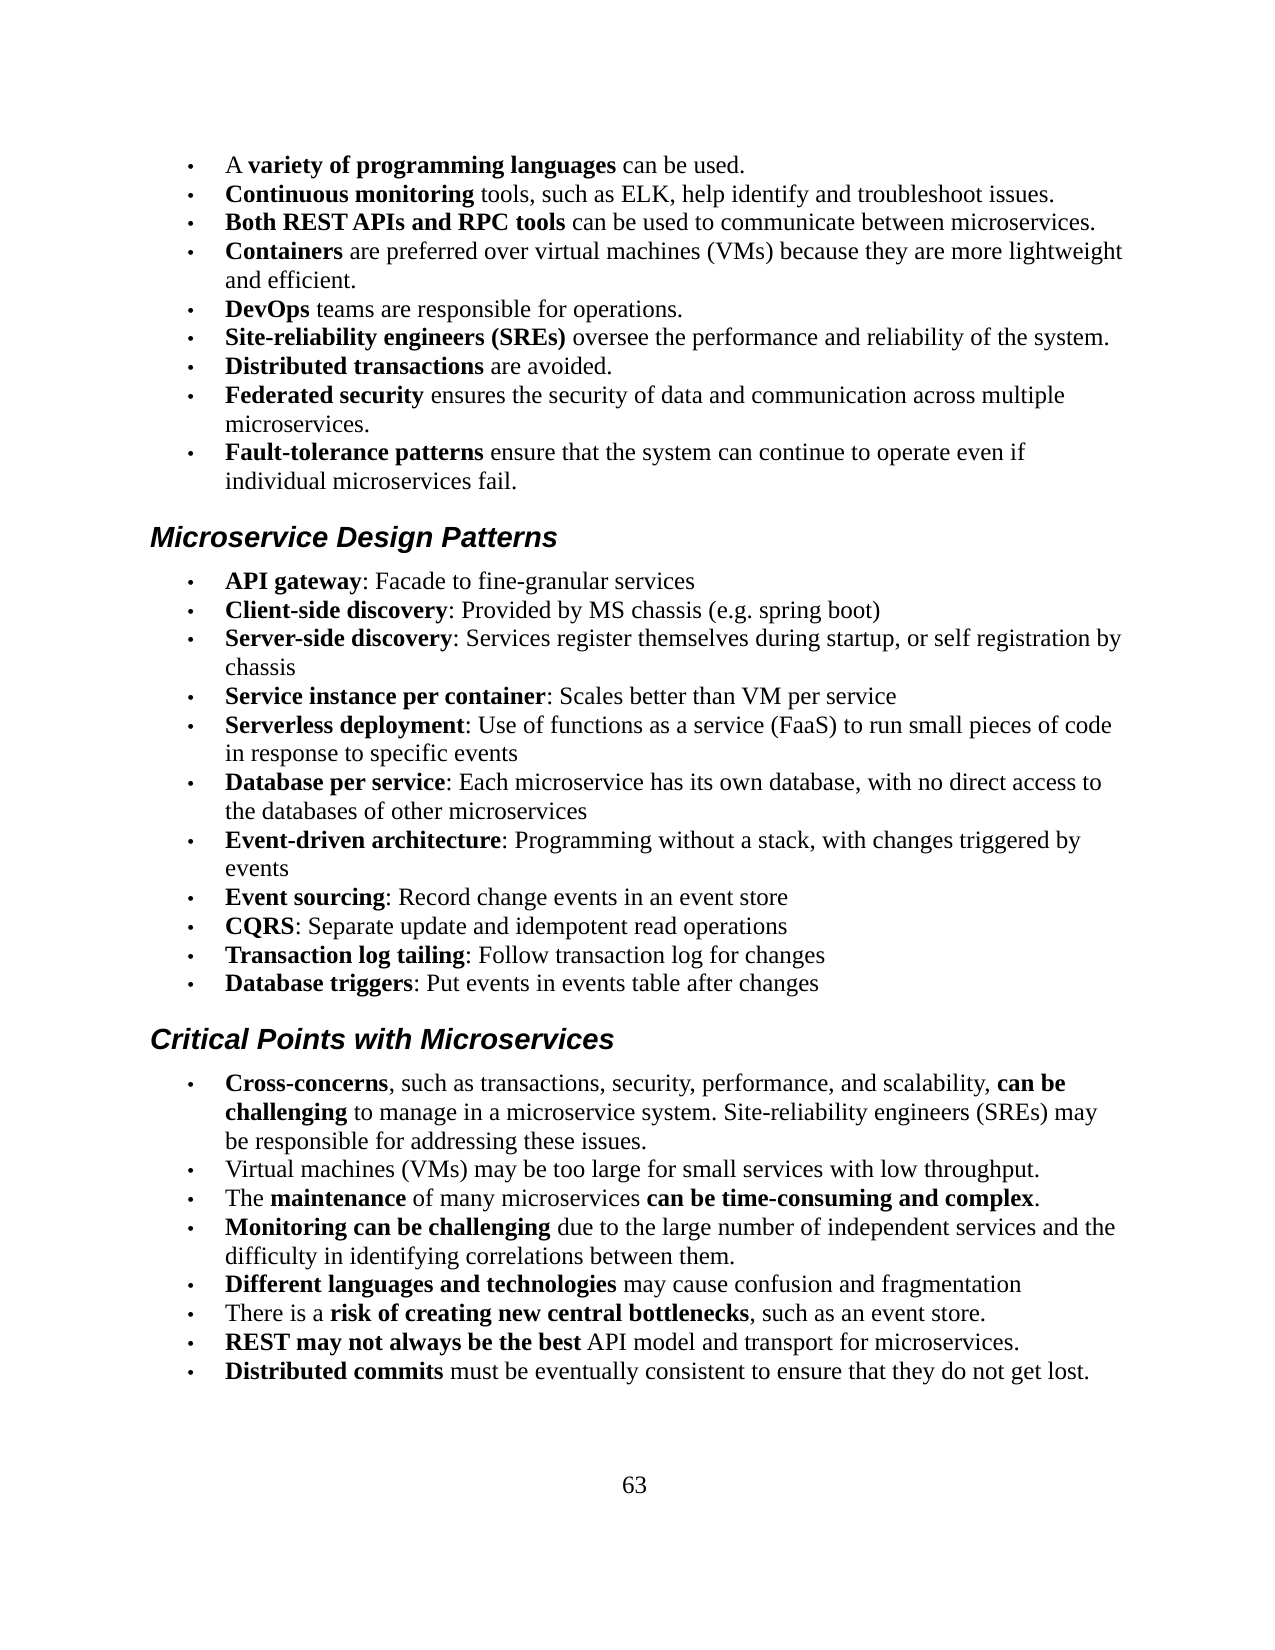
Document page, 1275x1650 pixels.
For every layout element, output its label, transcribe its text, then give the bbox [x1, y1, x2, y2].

list Virtual machines (VMs) may be too large for small services with low throughput. [187, 1154, 1125, 1183]
list Event-driven architecture: Programming without a stack, with changes triggered by events [187, 825, 1125, 882]
list Site-reliability engineers (SREs) oversee the performance and reliability of the system. [187, 322, 1125, 351]
list Distributed transactions are avoided. [187, 351, 1125, 380]
list Monitoring can be challenging due to the large number of independent services and the difficulty in identifying correlations between them. [187, 1212, 1125, 1269]
list A variety of programming languages can be used. [187, 150, 1125, 179]
list Distributed commits must be eventually consistent to ensure that they do not get lost. [187, 1356, 1125, 1384]
list Database triggers: Put events in events table after changes [187, 968, 1125, 997]
list The maintenance of many microservices can be time-consuming and complex. [187, 1183, 1125, 1212]
list Service instance per container: Scales better than VM per service [187, 681, 1125, 710]
list Serverless deployment: Use of functions as a service (FaaS) to run small pieces of code in response to specific events [187, 710, 1125, 767]
list Continuous monitoring tools, such as ELK, help identify and troubleshoot issues. [187, 179, 1125, 207]
list Federated security ensures the security of data and communication across multiple microservices. [187, 380, 1125, 437]
list Cross-concerns, such as transactions, security, performance, and scalability, can be challenging to manage in a microservice system. Site-reliability engineers (SREs) may be responsible for addressing these issues. [187, 1068, 1125, 1154]
list API gateway: Facade to fine-granular services [187, 566, 1125, 595]
list Client-side discovery: Provided by MS chassis (e.g. spring boot) [187, 595, 1125, 623]
list Containers are preferred over virtual machines (VMs) because they are more lightweight and efficient. [187, 236, 1125, 294]
list Database per service: Each microservice has its own database, with no direct access to the databases of other microservices [187, 767, 1125, 825]
list REST may not always be the best API model and transport for microservices. [187, 1327, 1125, 1356]
list There is a risk of creating new central bottlenecks, such as an event store. [187, 1298, 1125, 1327]
subtitle Microservice Design Patterns [150, 520, 1125, 553]
list Both REST APIs and RPC tools can be used to communicate between microservices. [187, 207, 1125, 236]
list Transaction log tailing: Follow transaction log for changes [187, 940, 1125, 968]
list DevOps teams are responsible for operations. [187, 294, 1125, 322]
list Fault-tolerance patterns ensure that the system can continue to operate even if individual microservices fail. [187, 437, 1125, 495]
subtitle Critical Points with Microservices [150, 1022, 1125, 1056]
list CQRS: Separate update and idempotent read operations [187, 911, 1125, 940]
list Event sourcing: Record change events in an event store [187, 882, 1125, 911]
list Server-side discovery: Services register themselves during startup, or self registration by chassis [187, 623, 1125, 681]
list Different languages and technologies may cause confusion and fragmentation [187, 1269, 1125, 1298]
